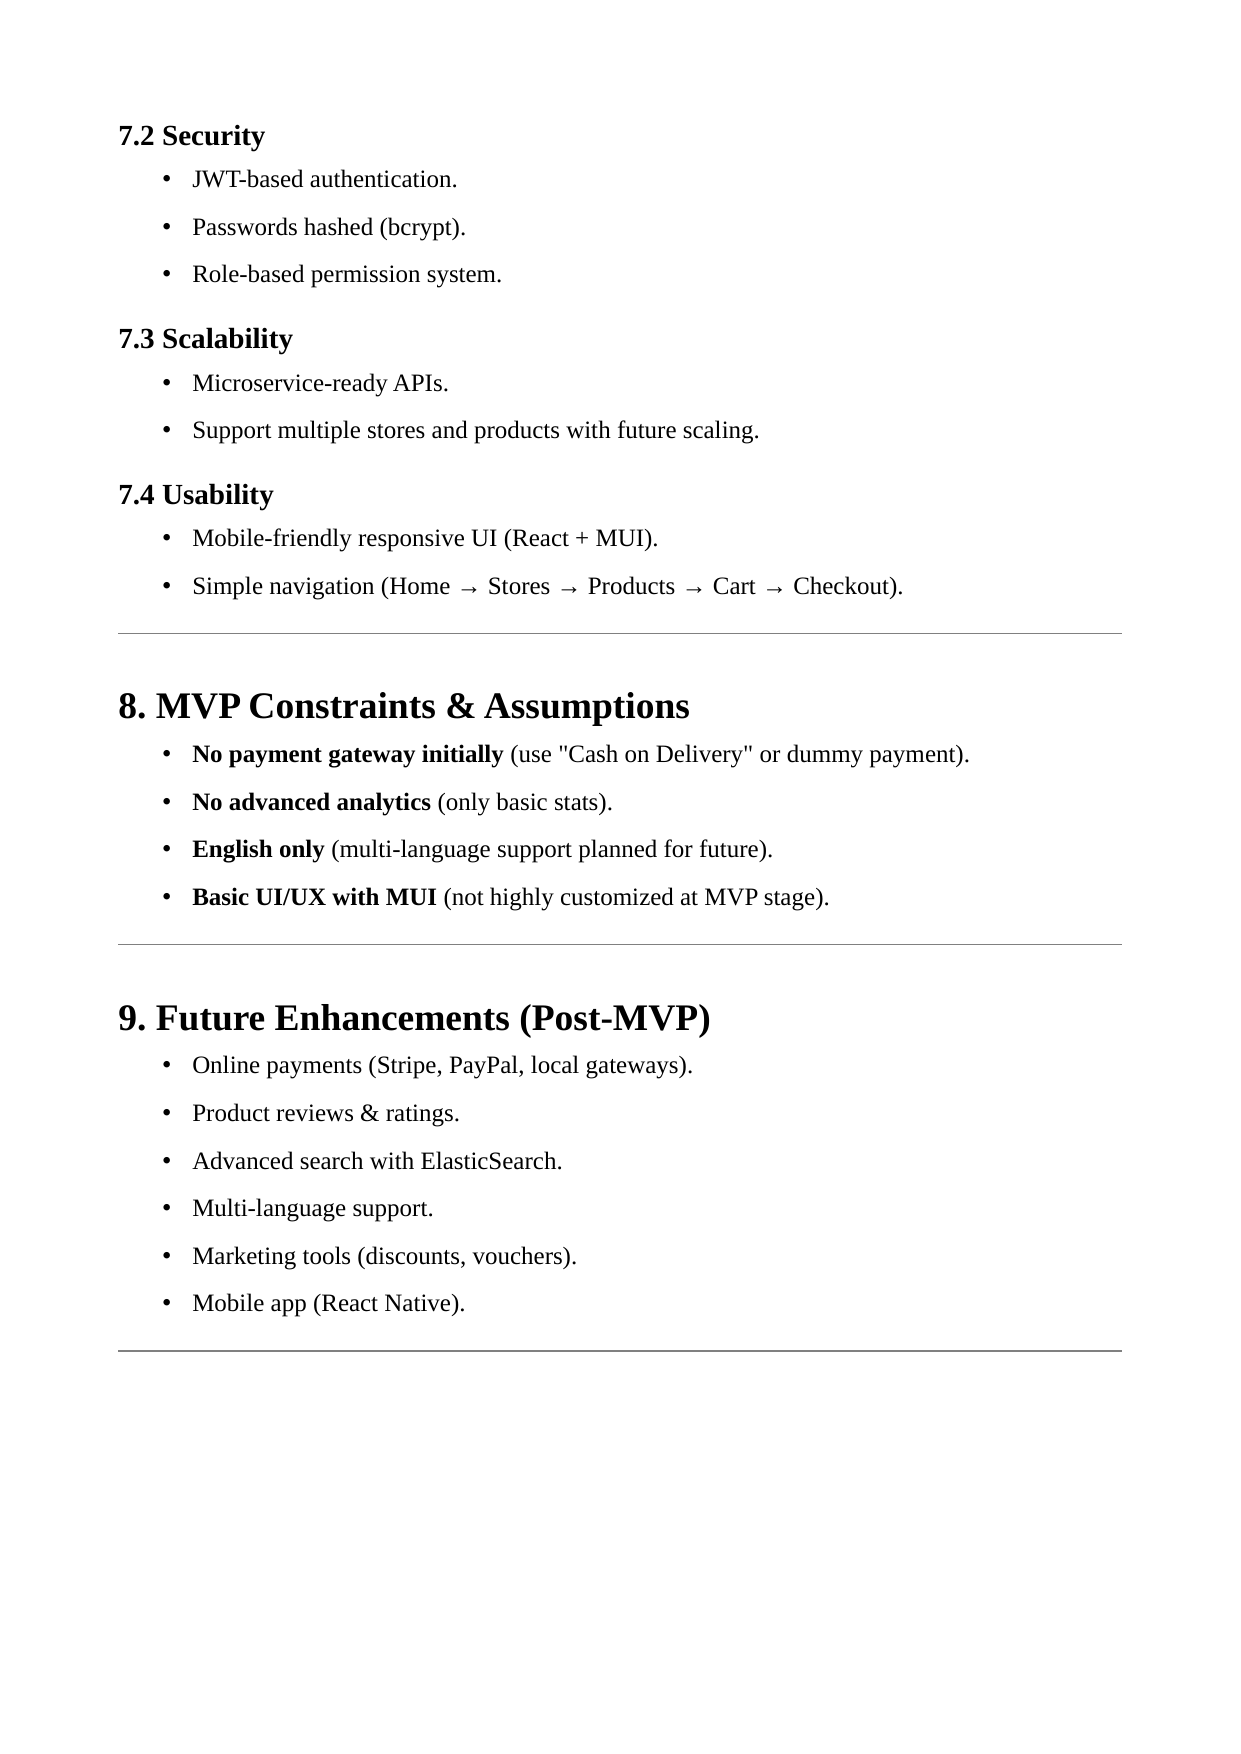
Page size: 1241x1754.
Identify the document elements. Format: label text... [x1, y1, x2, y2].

list Role-based permission system. [162, 259, 1122, 288]
list Simple navigation (Home → Stores → Products → Cart → Checkout). [162, 571, 1122, 600]
list Advanced search with ElasticSearch. [162, 1146, 1122, 1174]
list Microservice-ready APIs. [162, 368, 1122, 396]
list JWT-based authentication. [162, 164, 1122, 193]
subtitle 7.4 Usability [118, 477, 1122, 511]
list Mobile-friendly responsive UI (React + MUI). [162, 523, 1122, 552]
subtitle 9. Future Enhancements (Post-MVP) [118, 995, 1122, 1038]
list Support multiple stores and products with future scaling. [162, 415, 1122, 444]
list Passwords hashed (bcrypt). [162, 212, 1122, 241]
list Mobile app (React Native). [162, 1288, 1122, 1317]
list English only (multi-language support planned for future). [162, 834, 1122, 863]
list No advanced analytics (only basic stats). [162, 787, 1122, 816]
list Product reviews & ratings. [162, 1098, 1122, 1127]
subtitle 7.3 Scalability [118, 322, 1122, 355]
list Multi-language support. [162, 1193, 1122, 1222]
list Basic UI/UX with MUI (not highly customized at MVP stage). [162, 882, 1122, 911]
subtitle 7.2 Security [118, 118, 1122, 152]
list Online payments (Stripe, PayPal, local gateways). [162, 1051, 1122, 1079]
list Marketing tools (discounts, vouchers). [162, 1241, 1122, 1270]
subtitle 8. MVP Constraints & Assumptions [118, 684, 1122, 727]
list No payment gateway initially (use "Cash on Delivery" or dummy payment). [162, 739, 1122, 768]
